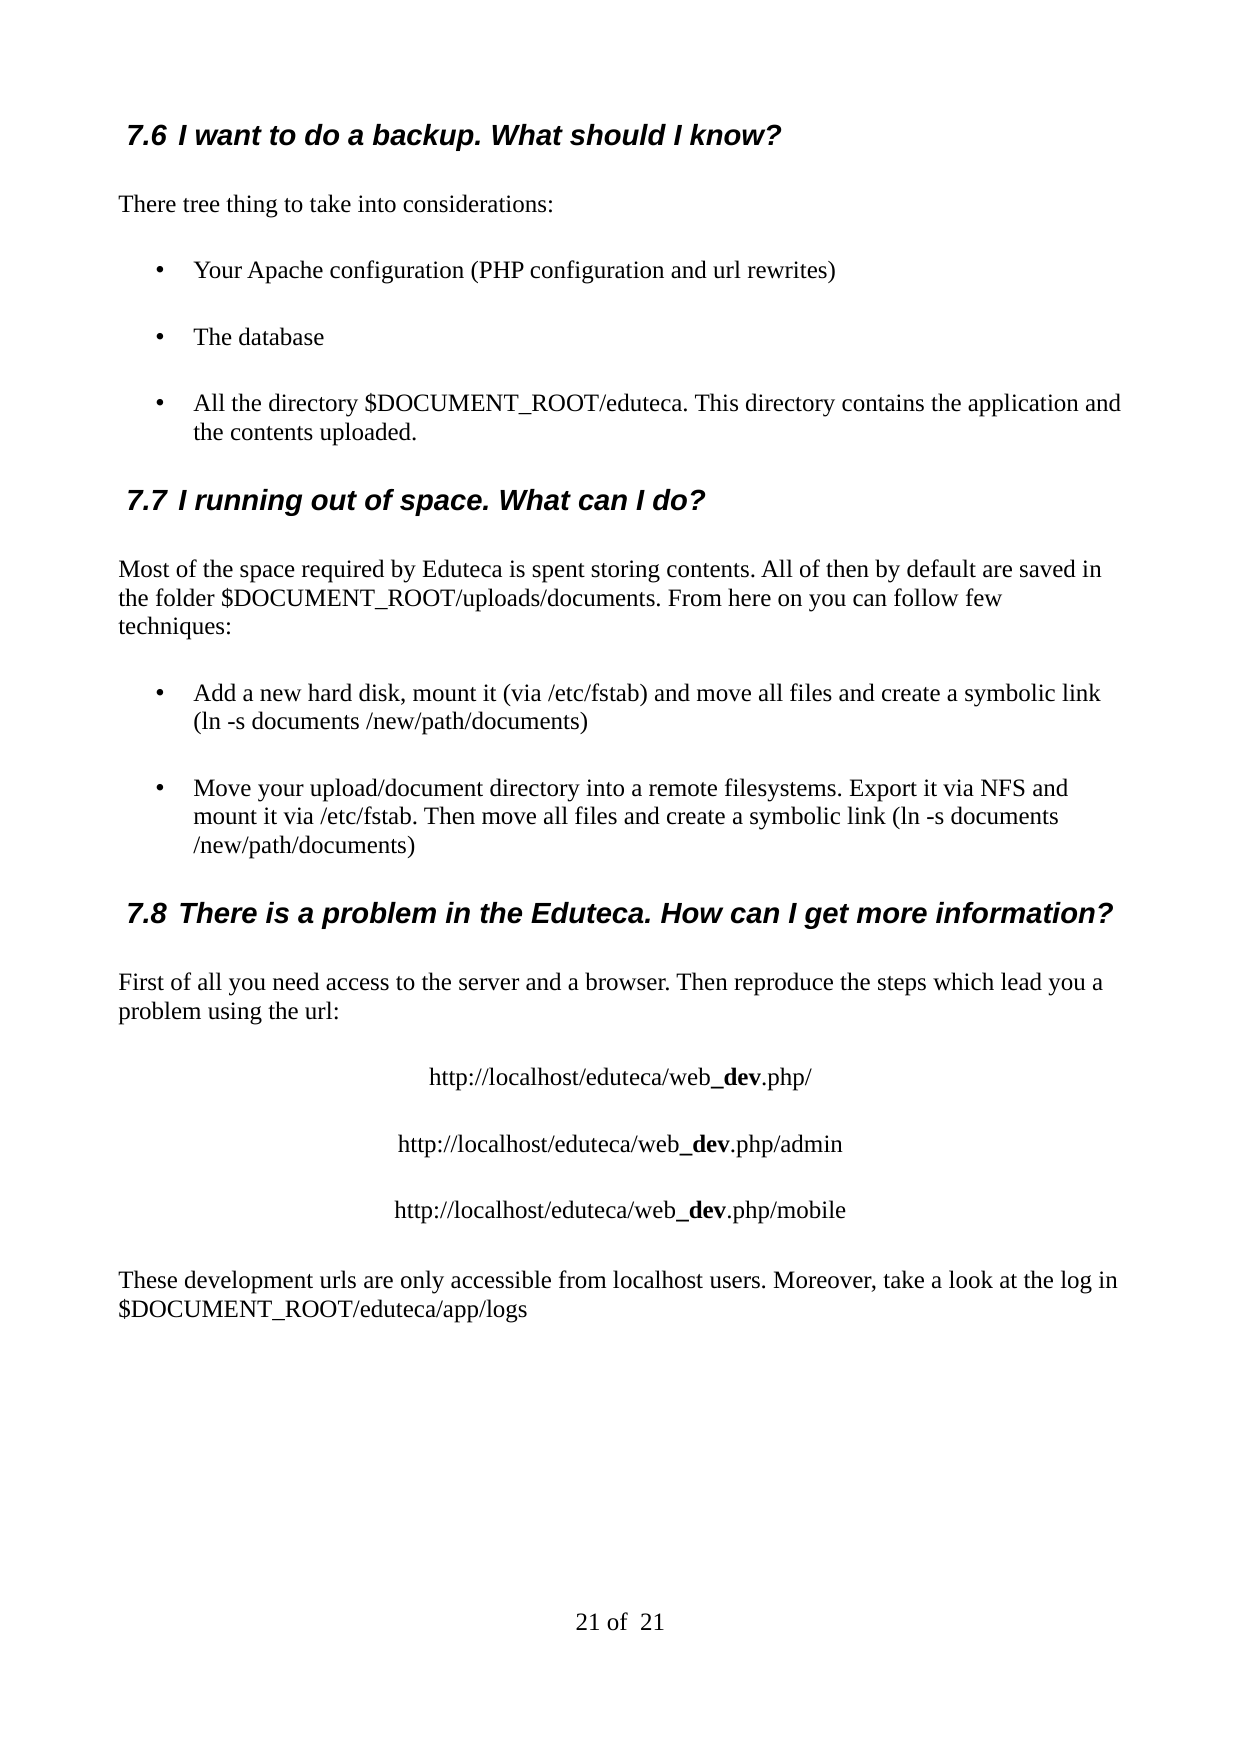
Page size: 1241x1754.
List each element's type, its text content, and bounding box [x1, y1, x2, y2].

subtitle I running out of space. What can I do? [118, 483, 1122, 516]
text Most of the space required by Eduteca is spent storing contents. All of then by default are saved in the folder $DOCUMENT_ROOT/uploads/documents. From here on you can follow few techniques: [118, 554, 1122, 640]
subtitle There is a problem in the Eduteca. How can I get more information? [118, 896, 1122, 930]
text There tree thing to take into considerations: [118, 189, 1122, 218]
list Add a new hard disk, mount it (via /etc/fstab) and move all files and create a symbolic link (ln -s documents /new/path/documents) [156, 678, 1122, 735]
list The database [156, 322, 1122, 350]
text http://localhost/eduteca/web_dev.php/ [118, 1062, 1122, 1091]
text First of all you need access to the server and a browser. Then reproduce the steps which lead you a problem using the url: [118, 967, 1122, 1025]
list Your Apache configuration (PHP configuration and url rewrites) [156, 255, 1122, 284]
text These development urls are only accessible from localhost users. Moreover, take a look at the log in $DOCUMENT_ROOT/eduteca/app/logs [118, 1265, 1122, 1322]
text http://localhost/eduteca/web_dev.php/mobile [118, 1195, 1122, 1224]
list All the directory $DOCUMENT_ROOT/eduteca. This directory contains the application and the contents uploaded. [156, 388, 1122, 445]
text http://localhost/eduteca/web_dev.php/admin [118, 1129, 1122, 1157]
list Move your upload/document directory into a remote filesystems. Export it via NFS and mount it via /etc/fstab. Then move all files and create a symbolic link (ln -s documents /new/path/documents) [156, 773, 1122, 859]
subtitle I want to do a backup. What should I know? [118, 118, 1122, 152]
